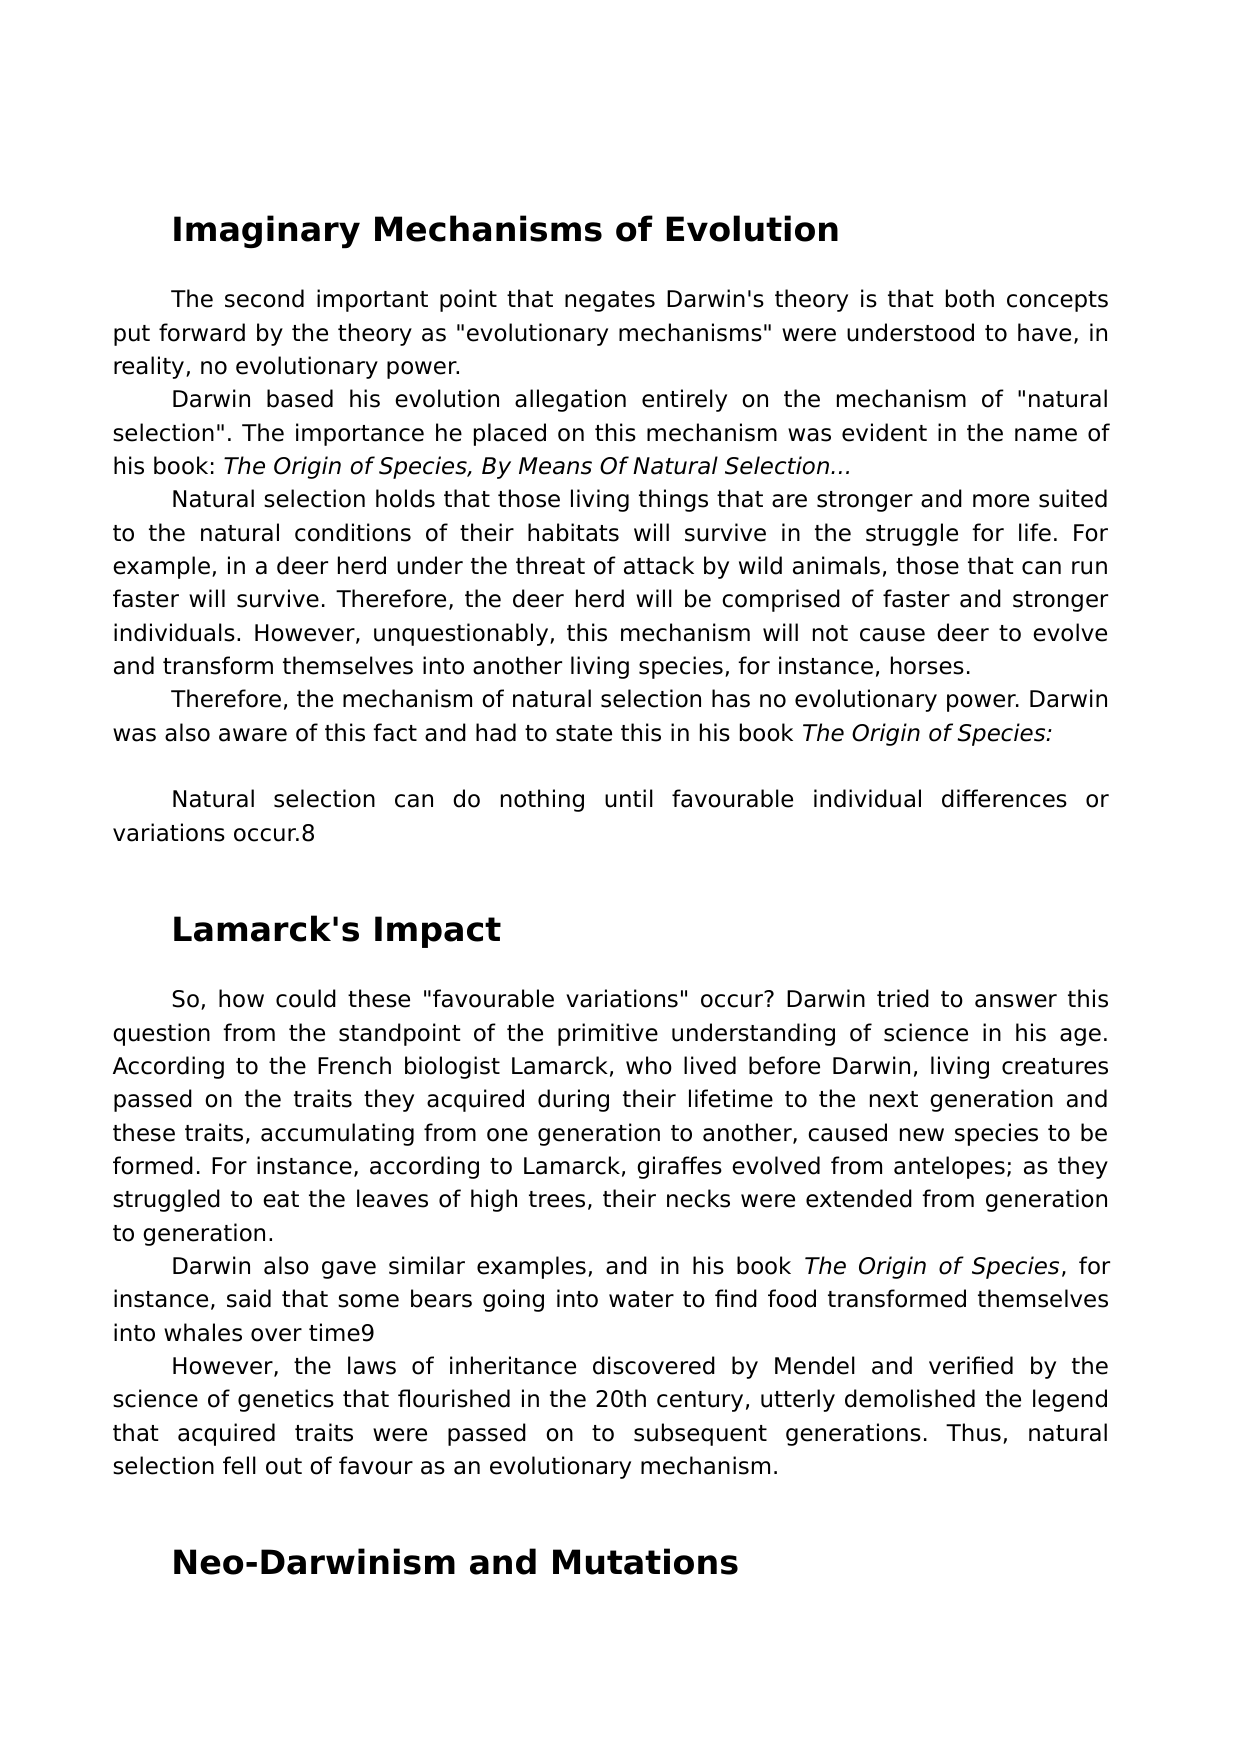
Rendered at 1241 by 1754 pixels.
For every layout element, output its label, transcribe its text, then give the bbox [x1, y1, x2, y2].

text Darwin based his evolution allegation entirely on the mechanism of "natural selection". The importance he placed on this mechanism was evident in the name of his book: The Origin of Species, By Means Of Natural Selection... [112, 381, 1110, 481]
text So, how could these "favourable variations" occur? Darwin tried to answer this question from the standpoint of the primitive understanding of science in his age. According to the French biologist Lamarck, who lived before Darwin, living creatures passed on the traits they acquired during their lifetime to the next generation and these traits, accumulating from one generation to another, caused new species to be formed. For instance, according to Lamarck, giraffes evolved from antelopes; as they struggled to eat the leaves of high trees, their necks were extended from generation to generation. [112, 981, 1110, 1248]
text The second important point that negates Darwin's theory is that both concepts put forward by the theory as "evolutionary mechanisms" were understood to have, in reality, no evolutionary power. [112, 281, 1110, 381]
text Natural selection can do nothing until favourable individual differences or variations occur.8 [112, 781, 1110, 848]
text Neo-Darwinism and Mutations [112, 1548, 1110, 1581]
text Therefore, the mechanism of natural selection has no evolutionary power. Darwin was also aware of this fact and had to state this in his book The Origin of Species: [112, 681, 1110, 748]
text Imaginary Mechanisms of Evolution [112, 214, 1110, 248]
text Natural selection holds that those living things that are stronger and more suited to the natural conditions of their habitats will survive in the struggle for life. For example, in a deer herd under the threat of attack by wild animals, those that can run faster will survive. Therefore, the deer herd will be comprised of faster and stronger individuals. However, unquestionably, this mechanism will not cause deer to evolve and transform themselves into another living species, for instance, horses. [112, 481, 1110, 681]
text Darwin also gave similar examples, and in his book The Origin of Species, for instance, said that some bears going into water to find food transformed themselves into whales over time9 [112, 1248, 1110, 1348]
text However, the laws of inheritance discovered by Mendel and verified by the science of genetics that flourished in the 20th century, utterly demolished the legend that acquired traits were passed on to subsequent generations. Thus, natural selection fell out of favour as an evolutionary mechanism. [112, 1348, 1110, 1481]
text Lamarck's Impact [112, 914, 1110, 948]
